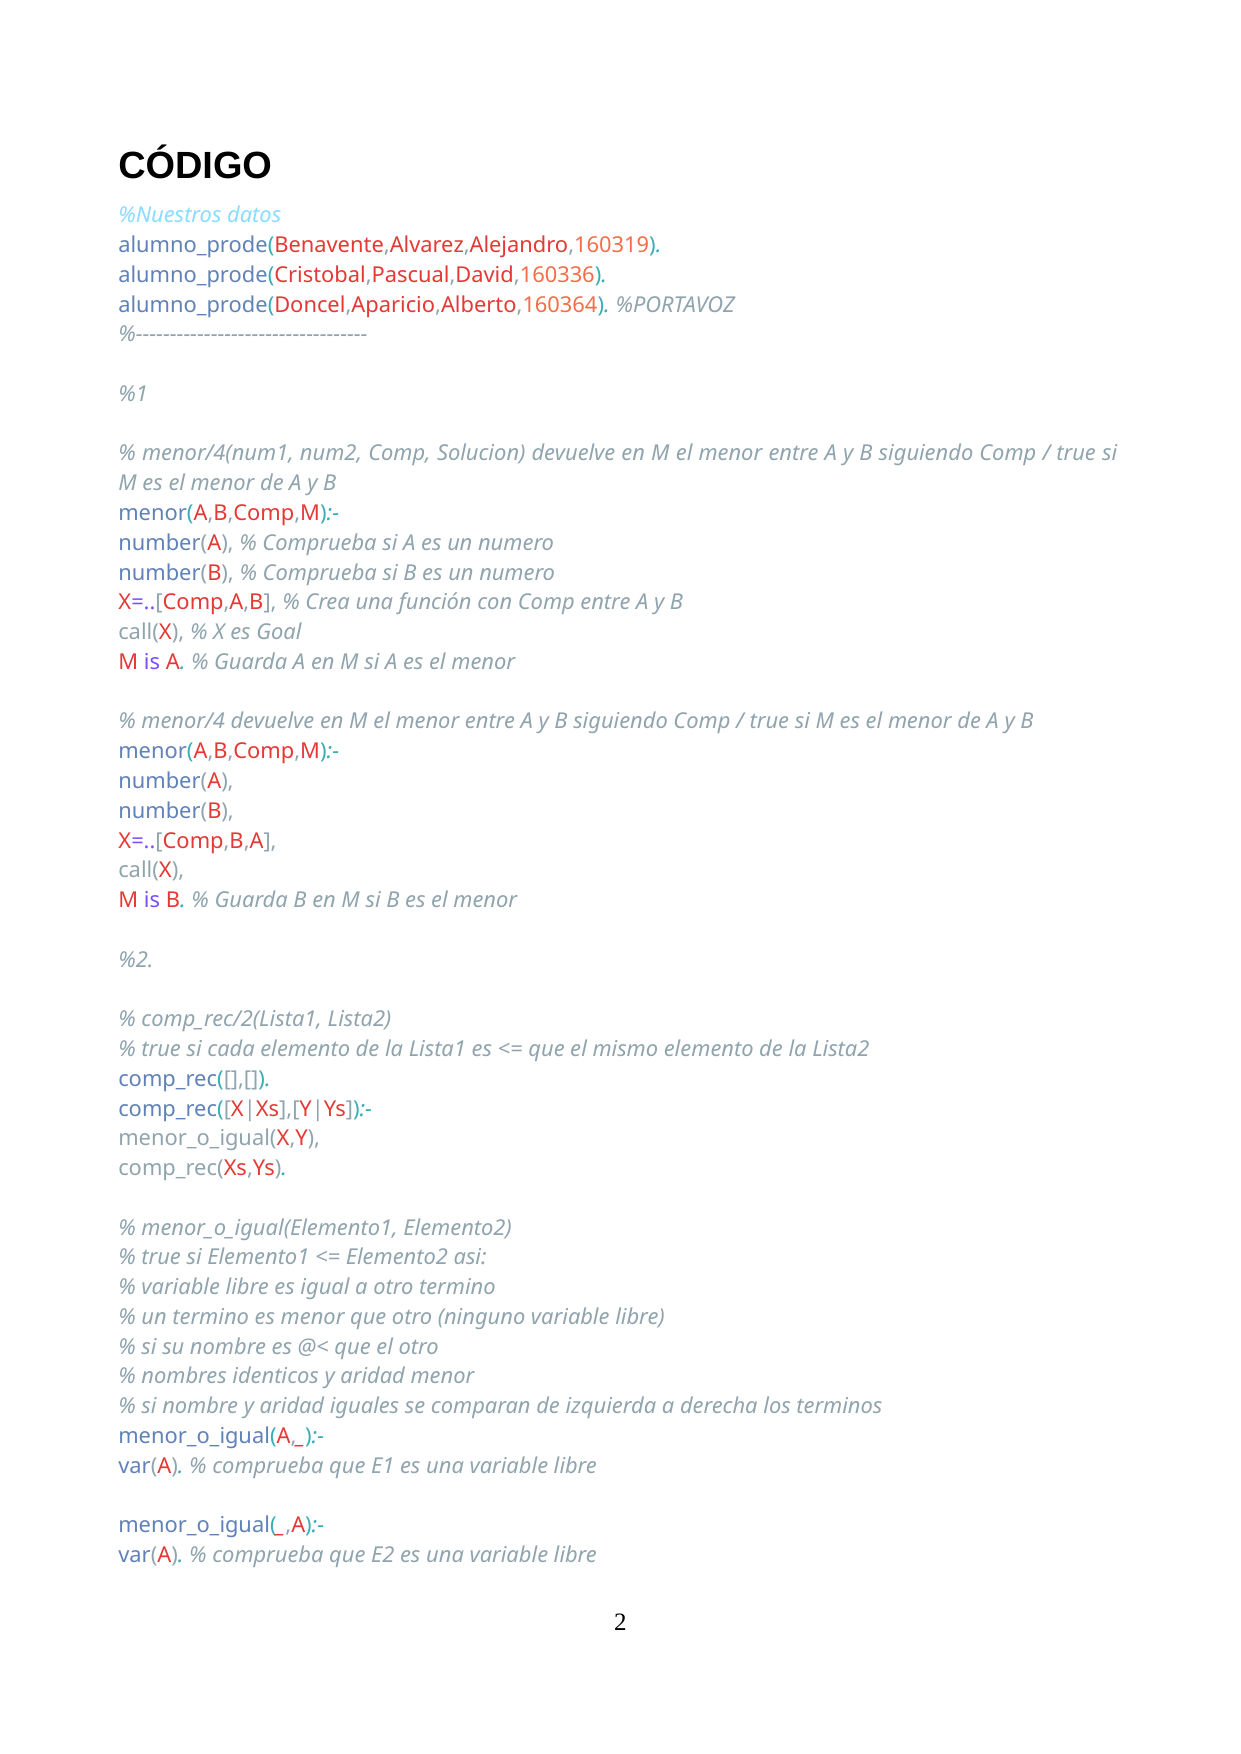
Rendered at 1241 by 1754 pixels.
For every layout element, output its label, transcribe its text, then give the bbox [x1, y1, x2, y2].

text % comp_rec/2(Lista1, Lista2) [118, 1003, 1122, 1033]
text % true si cada elemento de la Lista1 es <= que el mismo elemento de la Lista2 [118, 1033, 1122, 1063]
text menor_o_igual(A,_):- [118, 1420, 1122, 1450]
text % menor/4 devuelve en M el menor entre A y B siguiendo Comp / true si M es el menor de A y B [118, 705, 1122, 735]
text comp_rec([],[]). [118, 1063, 1122, 1092]
text %1 [118, 378, 1122, 408]
text var(A). % comprueba que E1 es una variable libre [118, 1450, 1122, 1480]
text % variable libre es igual a otro termino [118, 1271, 1122, 1301]
text comp_rec([X|Xs],[Y|Ys]):- [118, 1092, 1122, 1122]
text number(A), [118, 765, 1122, 795]
text %Nuestros datos [118, 199, 1122, 229]
text alumno_prode(Cristobal,Pascual,David,160336). [118, 259, 1122, 289]
text %2. [118, 944, 1122, 973]
text M is A. % Guarda A en M si A es el menor [118, 646, 1122, 676]
text menor(A,B,Comp,M):- [118, 497, 1122, 527]
text comp_rec(Xs,Ys). [118, 1152, 1122, 1182]
text alumno_prode(Benavente,Alvarez,Alejandro,160319). [118, 229, 1122, 259]
text menor_o_igual(X,Y), [118, 1122, 1122, 1152]
text %---------------------------------- [118, 318, 1122, 348]
text % si nombre y aridad iguales se comparan de izquierda a derecha los terminos [118, 1390, 1122, 1420]
text call(X), % X es Goal [118, 616, 1122, 646]
text var(A). % comprueba que E2 es una variable libre [118, 1539, 1122, 1569]
text menor(A,B,Comp,M):- [118, 735, 1122, 765]
text % true si Elemento1 <= Elemento2 asi: [118, 1241, 1122, 1271]
text call(X), [118, 854, 1122, 884]
text % menor/4(num1, num2, Comp, Solucion) devuelve en M el menor entre A y B siguiendo Comp / true si M es el menor de A y B [118, 437, 1122, 497]
text % menor_o_igual(Elemento1, Elemento2) [118, 1212, 1122, 1241]
text number(B), % Comprueba si B es un numero [118, 557, 1122, 586]
text number(B), [118, 795, 1122, 824]
subtitle CÓDIGO [118, 143, 1122, 187]
text menor_o_igual(_,A):- [118, 1509, 1122, 1539]
text M is B. % Guarda B en M si B es el menor [118, 884, 1122, 914]
text % un termino es menor que otro (ninguno variable libre) [118, 1301, 1122, 1331]
text % si su nombre es @< que el otro [118, 1331, 1122, 1361]
text number(A), % Comprueba si A es un numero [118, 527, 1122, 557]
text % nombres identicos y aridad menor [118, 1361, 1122, 1390]
text X=..[Comp,B,A], [118, 824, 1122, 854]
text X=..[Comp,A,B], % Crea una función con Comp entre A y B [118, 586, 1122, 616]
text alumno_prode(Doncel,Aparicio,Alberto,160364). %PORTAVOZ [118, 289, 1122, 318]
